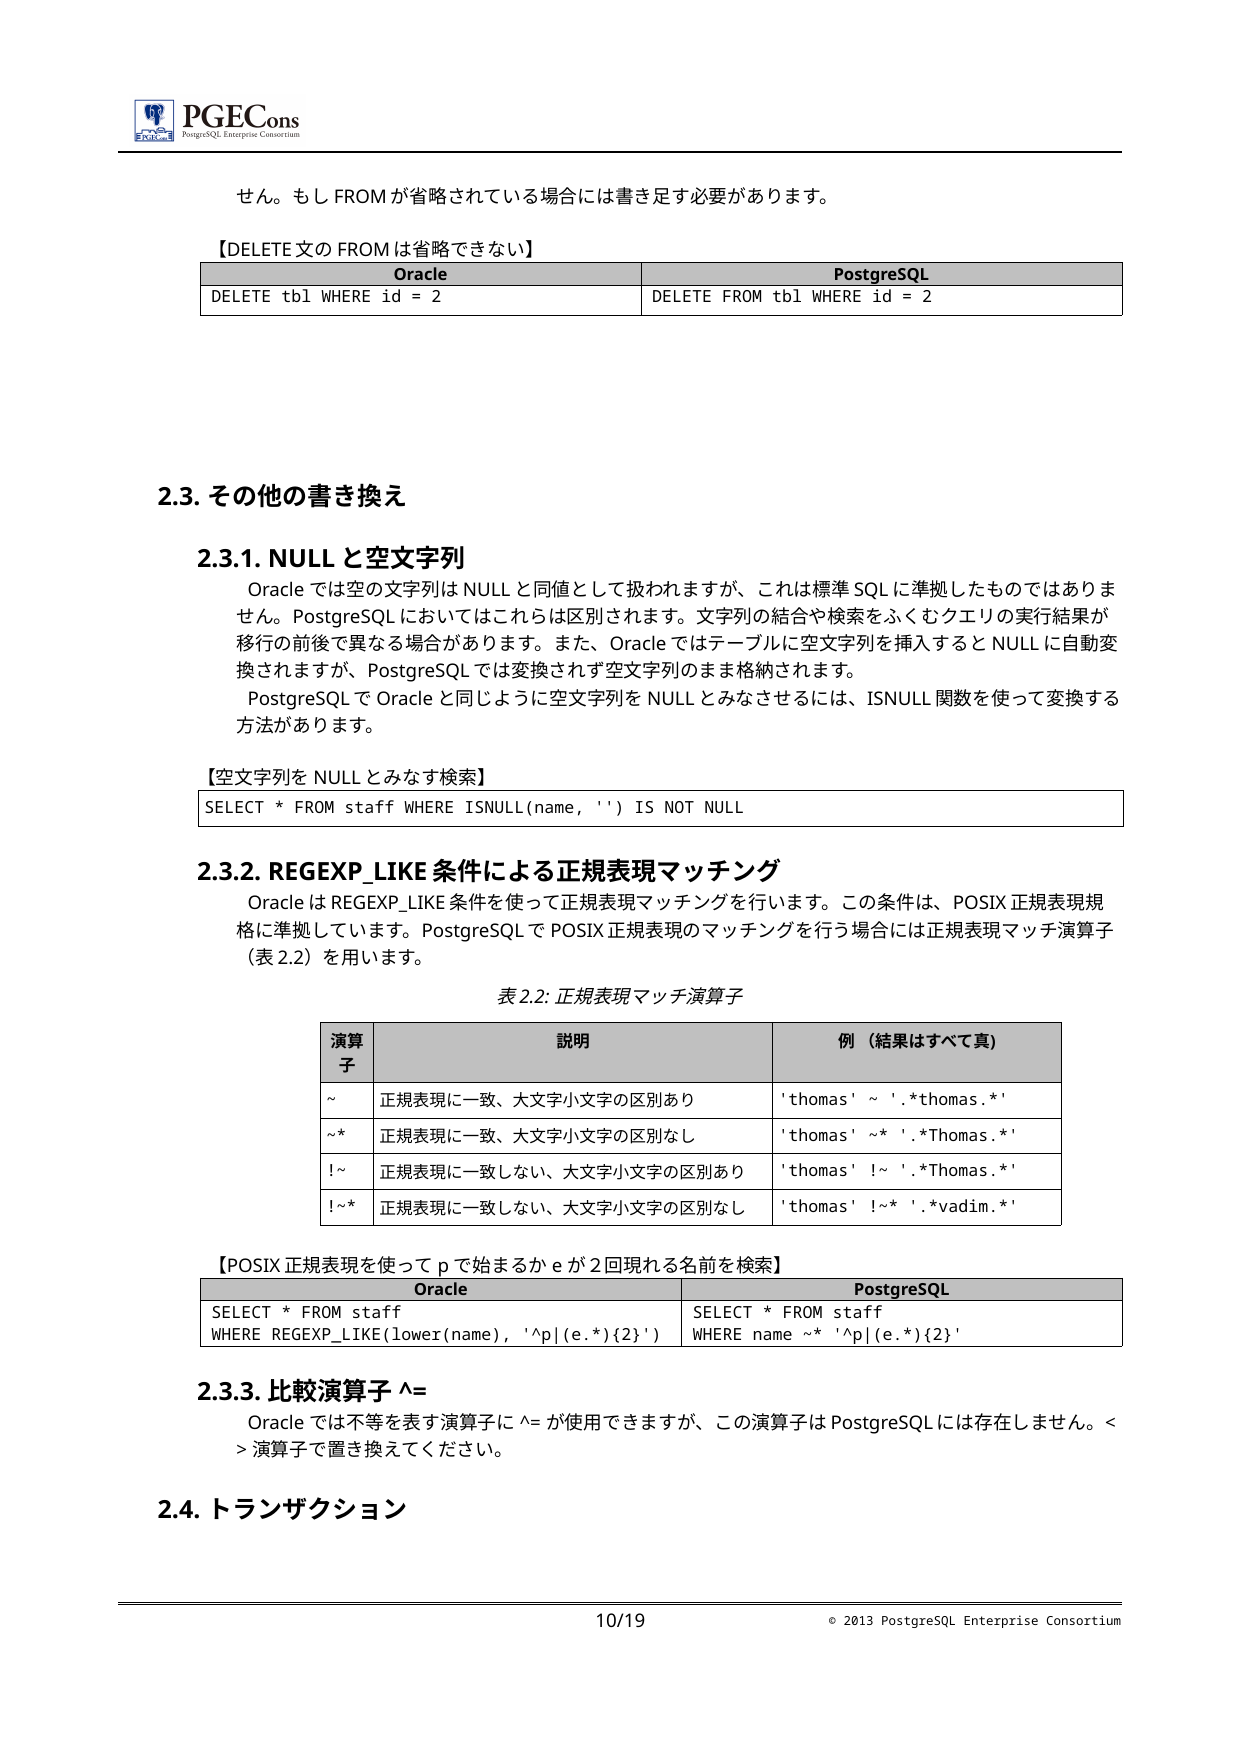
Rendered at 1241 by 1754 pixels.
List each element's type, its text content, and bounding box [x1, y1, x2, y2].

picture [128, 94, 306, 147]
table_header Oracle [201, 263, 641, 285]
subtitle トランザクション [157, 1489, 1122, 1525]
table_cell DELETE FROM tbl WHERE id = 2 [642, 286, 1122, 314]
table_cell !~ [321, 1154, 373, 1189]
table_header Oracle [201, 1279, 681, 1300]
text 【空文字列をNULLとみなす検索】 [197, 763, 1122, 790]
text 【DELETE文のFROMは省略できない】 [197, 235, 1122, 262]
table_header 演算子 [321, 1023, 373, 1082]
table_header PostgreSQL [642, 263, 1122, 285]
table_cell 'thomas' !~* '.*vadim.*' [773, 1190, 1061, 1224]
text OracleはREGEXP_LIKE条件を使って正規表現マッチングを行います。この条件は、POSIX正規表現規格に準拠しています。PostgreSQLでPOSIX正規表現のマッチングを行う場合には正規表現マッチ演算子（表2.2）を用います。 [236, 888, 1122, 969]
subtitle 比較演算子 ^= [197, 1371, 1122, 1408]
table_cell !~* [321, 1190, 373, 1224]
table_cell ~* [321, 1119, 373, 1153]
table_cell 正規表現に一致、大文字小文字の区別なし [374, 1119, 772, 1153]
subtitle REGEXP_LIKE条件による正規表現マッチング [197, 852, 1122, 888]
table_cell 'thomas' ~ '.*thomas.*' [773, 1083, 1061, 1117]
table_header SELECT * FROM staff WHERE ISNULL(name, '') IS NOT NULL [199, 791, 1123, 826]
table_cell ~ [321, 1083, 373, 1117]
subtitle NULLと空文字列 [197, 538, 1122, 574]
text Oracle では不等を表す演算子に ^= が使用できますが、この演算子はPostgreSQLには存在しません。<> 演算子で置き換えてください。 [236, 1408, 1122, 1462]
text 表 2.2: 正規表現マッチ演算子 [118, 982, 1122, 1009]
table_cell DELETE tbl WHERE id = 2 [201, 286, 641, 314]
text Oracle では空の文字列はNULLと同値として扱われますが、これは標準SQLに準拠したものではありません。PostgreSQLにおいてはこれらは区別されます。文字列の結合や検索をふくむクエリの実行結果が移行の前後で異なる場合があります。また、Oracleではテーブルに空文字列を挿入するとNULLに自動変換されますが、PostgreSQLでは変換されず空文字列のまま格納されます。 [236, 574, 1122, 683]
text せん。もしFROMが省略されている場合には書き足す必要があります。 [236, 182, 1122, 209]
text 【POSIX正規表現を使って p で始まるか e が２回現れる名前を検索】 [197, 1250, 1122, 1277]
text PostgreSQLでOracleと同じように空文字列をNULLとみなさせるには、ISNULL関数を使って変換する方法があります。 [236, 683, 1122, 737]
table_cell SELECT * FROM staff WHERE REGEXP_LIKE(lower(name), '^p|(e.*){2}') [201, 1301, 681, 1346]
table_header 説明 [374, 1023, 772, 1082]
table_cell 正規表現に一致、大文字小文字の区別あり [374, 1083, 772, 1117]
table_header PostgreSQL [682, 1279, 1122, 1300]
table_cell 'thomas' ~* '.*Thomas.*' [773, 1119, 1061, 1153]
table_cell 正規表現に一致しない、大文字小文字の区別なし [374, 1190, 772, 1224]
table_cell 正規表現に一致しない、大文字小文字の区別あり [374, 1154, 772, 1189]
table_cell 'thomas' !~ '.*Thomas.*' [773, 1154, 1061, 1189]
table_cell SELECT * FROM staff WHERE name ~* '^p|(e.*){2}' [682, 1301, 1122, 1346]
table_header 例 （結果はすべて真) [773, 1023, 1061, 1082]
subtitle その他の書き換え [157, 476, 1122, 513]
